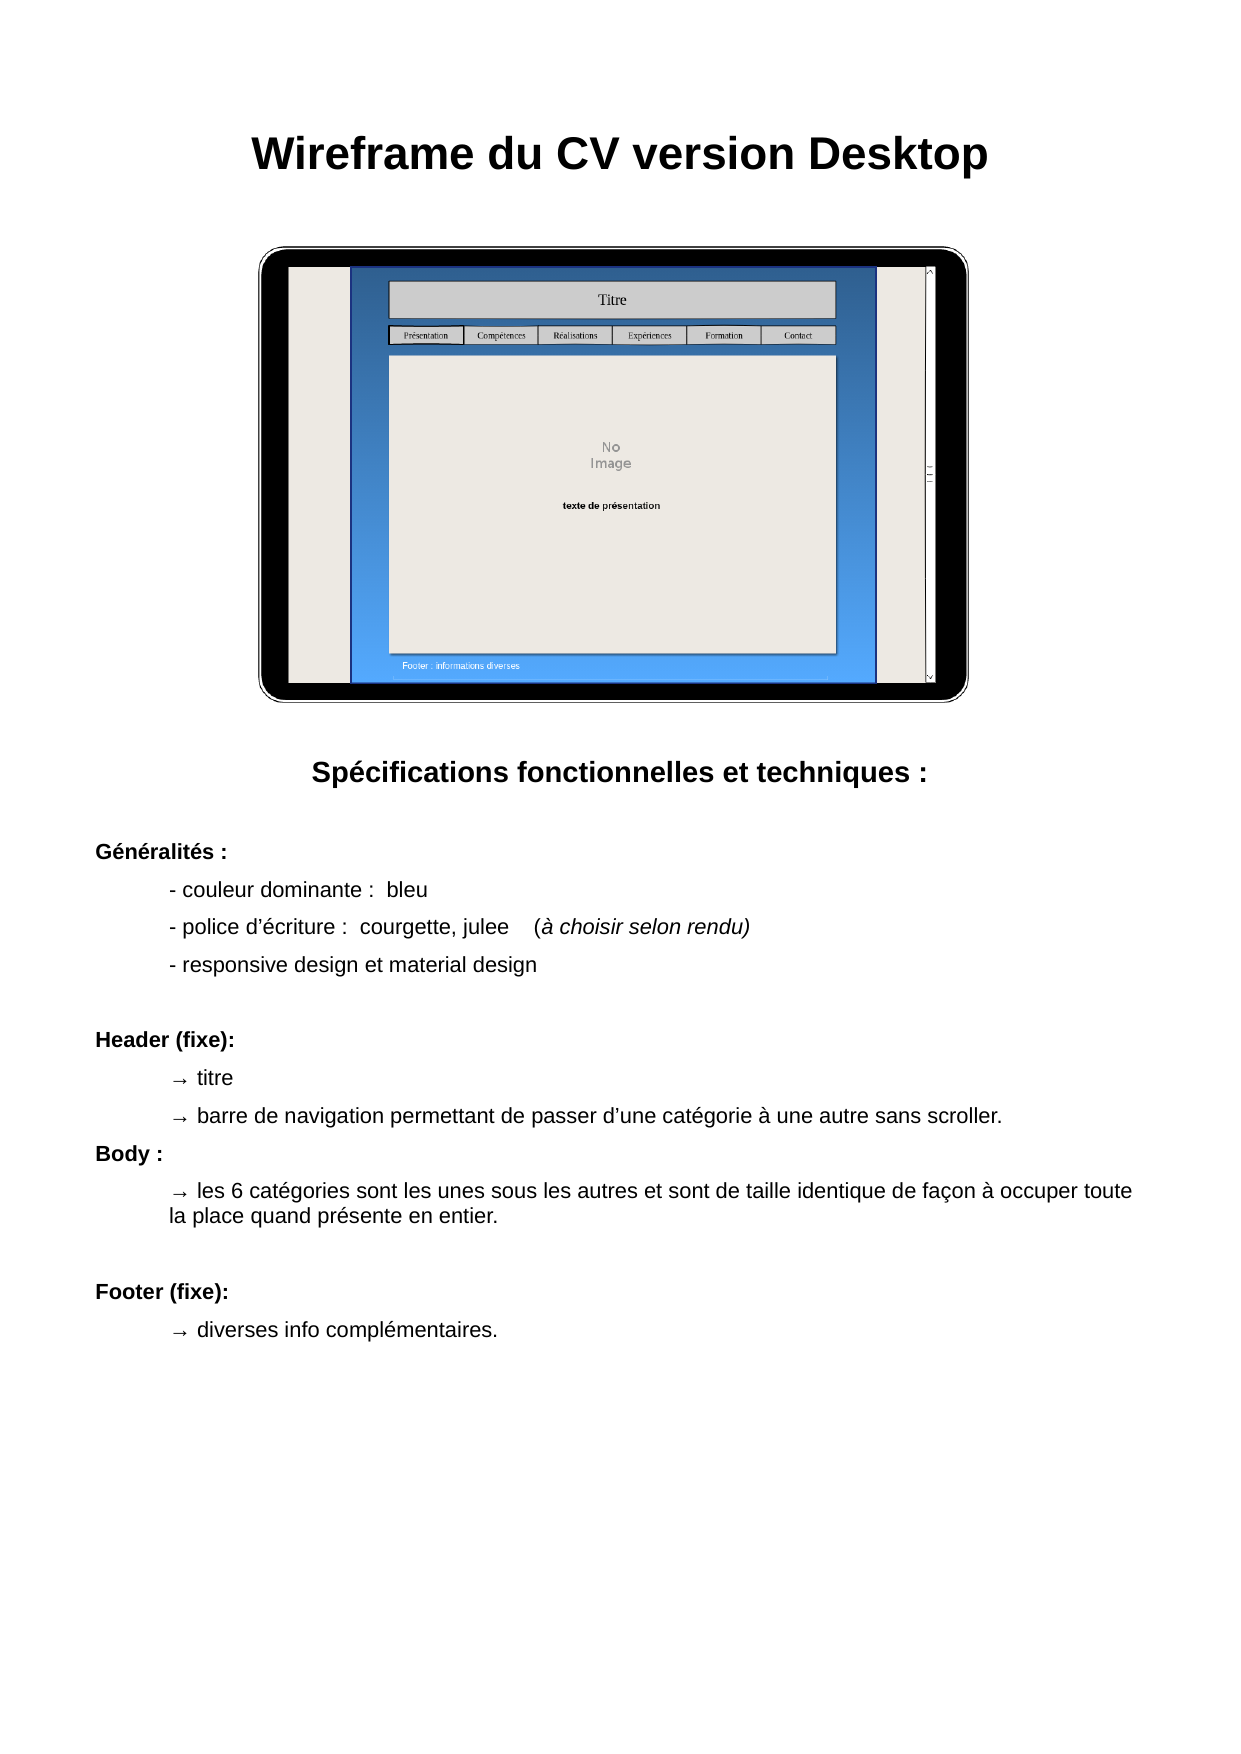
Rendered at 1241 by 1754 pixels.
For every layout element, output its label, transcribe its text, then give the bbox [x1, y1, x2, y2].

text - couleur dominante : bleu [95, 877, 1145, 902]
text Body : [95, 1141, 1145, 1166]
text → les 6 catégories sont les unes sous les autres et sont de taille identique de façon à occuper toute la place quand présente en entier. [95, 1178, 1145, 1229]
picture [244, 232, 985, 718]
text → diverses info complémentaires. [95, 1317, 1145, 1342]
text - police d’écriture : courgette, julee (à choisir selon rendu) [95, 914, 1145, 939]
text Header (fixe): [95, 1027, 1145, 1053]
title Wireframe du CV version Desktop [95, 127, 1145, 179]
text → titre [95, 1065, 1145, 1090]
text Footer (fixe): [95, 1279, 1145, 1304]
text Spécifications fonctionnelles et techniques : [95, 755, 1145, 789]
text Généralités : [95, 839, 1145, 864]
text - responsive design et material design [95, 952, 1145, 977]
text → barre de navigation permettant de passer d’une catégorie à une autre sans scroller. [95, 1103, 1145, 1128]
